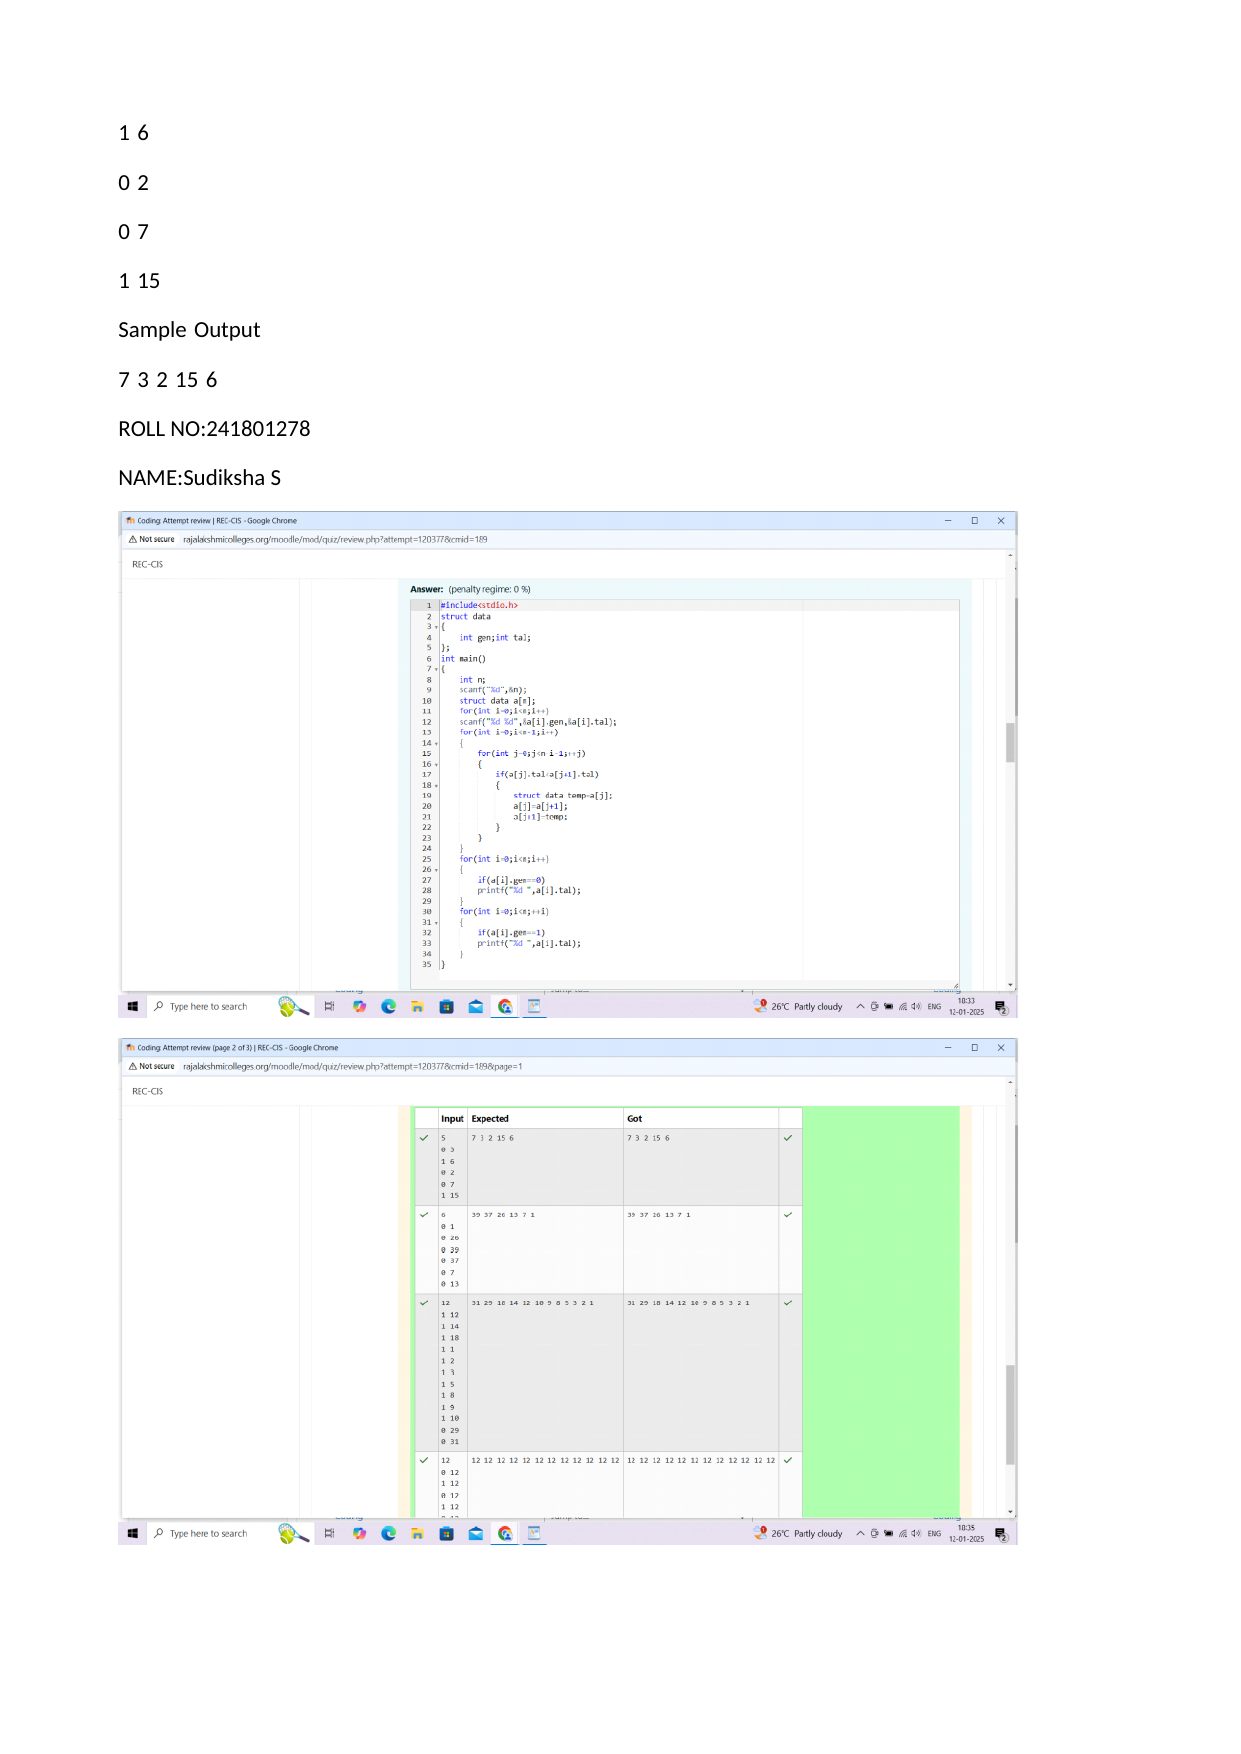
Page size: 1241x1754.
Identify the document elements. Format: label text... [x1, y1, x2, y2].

text 0 7 [118, 217, 1122, 245]
text 1 15 [118, 266, 1122, 294]
text 0 2 [118, 167, 1122, 196]
text 1 6 [118, 118, 1122, 147]
text ROLL NO:241801278 [118, 414, 1122, 442]
text NAME:Sudiksha S [118, 463, 1122, 491]
text 7 3 2 15 6 [118, 364, 1122, 393]
text Sample Output [118, 315, 1122, 344]
